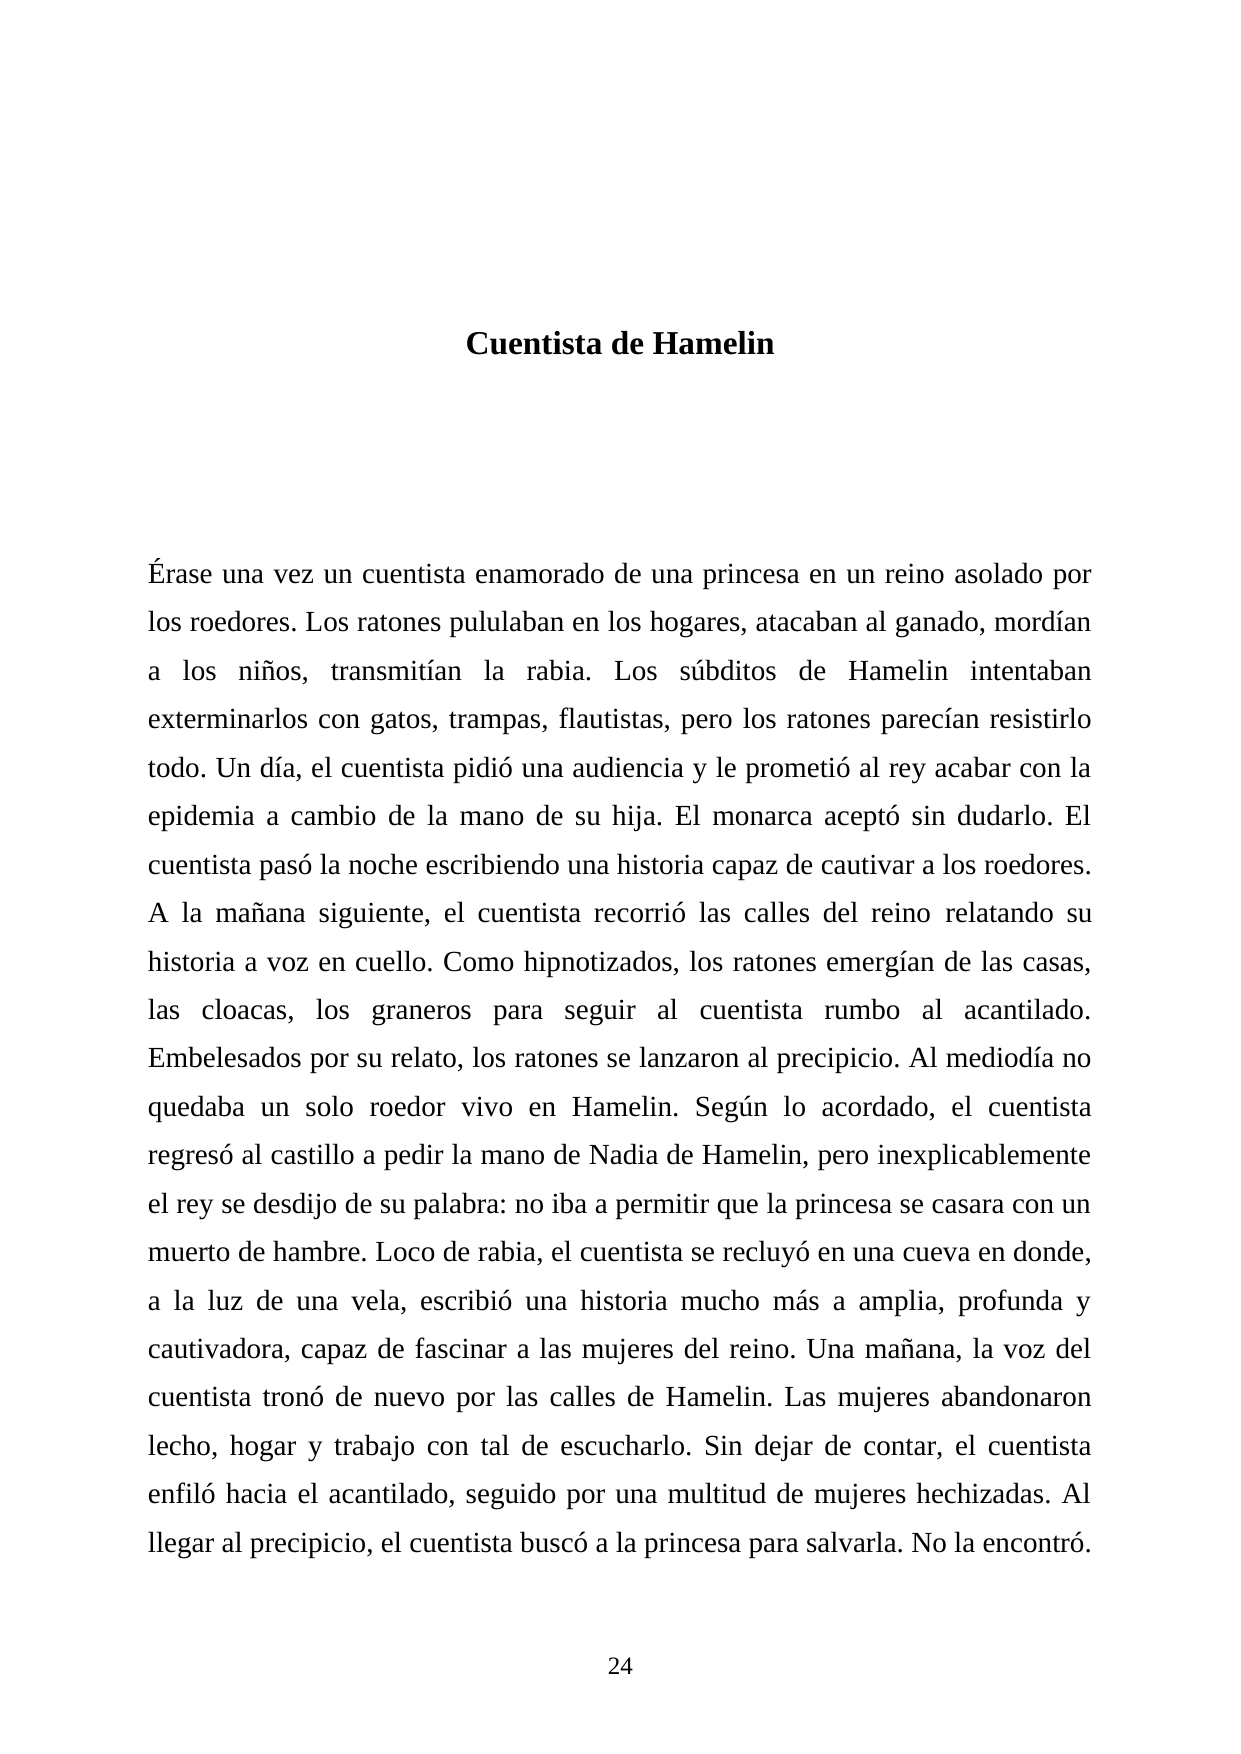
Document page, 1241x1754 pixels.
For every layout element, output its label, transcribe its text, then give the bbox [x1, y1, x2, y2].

text Érase una vez un cuentista enamorado de una princesa en un reino asolado por los roedores. Los ratones pululaban en los hogares, atacaban al ganado, mordían a los niños, transmitían la rabia. Los súbditos de Hamelin intentaban exterminarlos con gatos, trampas, flautistas, pero los ratones parecían resistirlo todo. Un día, el cuentista pidió una audiencia y le prometió al rey acabar con la epidemia a cambio de la mano de su hija. El monarca aceptó sin dudarlo. El cuentista pasó la noche escribiendo una historia capaz de cautivar a los roedores. A la mañana siguiente, el cuentista recorrió las calles del reino relatando su historia a voz en cuello. Como hipnotizados, los ratones emergían de las casas, las cloacas, los graneros para seguir al cuentista rumbo al acantilado. Embelesados por su relato, los ratones se lanzaron al precipicio. Al mediodía no quedaba un solo roedor vivo en Hamelin. Según lo acordado, el cuentista regresó al castillo a pedir la mano de Nadia de Hamelin, pero inexplicablemente el rey se desdijo de su palabra: no iba a permitir que la princesa se casara con un muerto de hambre. Loco de rabia, el cuentista se recluyó en una cueva en donde, a la luz de una vela, escribió una historia mucho más a amplia, profunda y cautivadora, capaz de fascinar a las mujeres del reino. Una mañana, la voz del cuentista tronó de nuevo por las calles de Hamelin. Las mujeres abandonaron lecho, hogar y trabajo con tal de escucharlo. Sin dejar de contar, el cuentista enfiló hacia el acantilado, seguido por una multitud de mujeres hechizadas. Al llegar al precipicio, el cuentista buscó a la princesa para salvarla. No la encontró. [148, 557, 1092, 1558]
text Cuentista de Hamelin [148, 325, 1092, 362]
